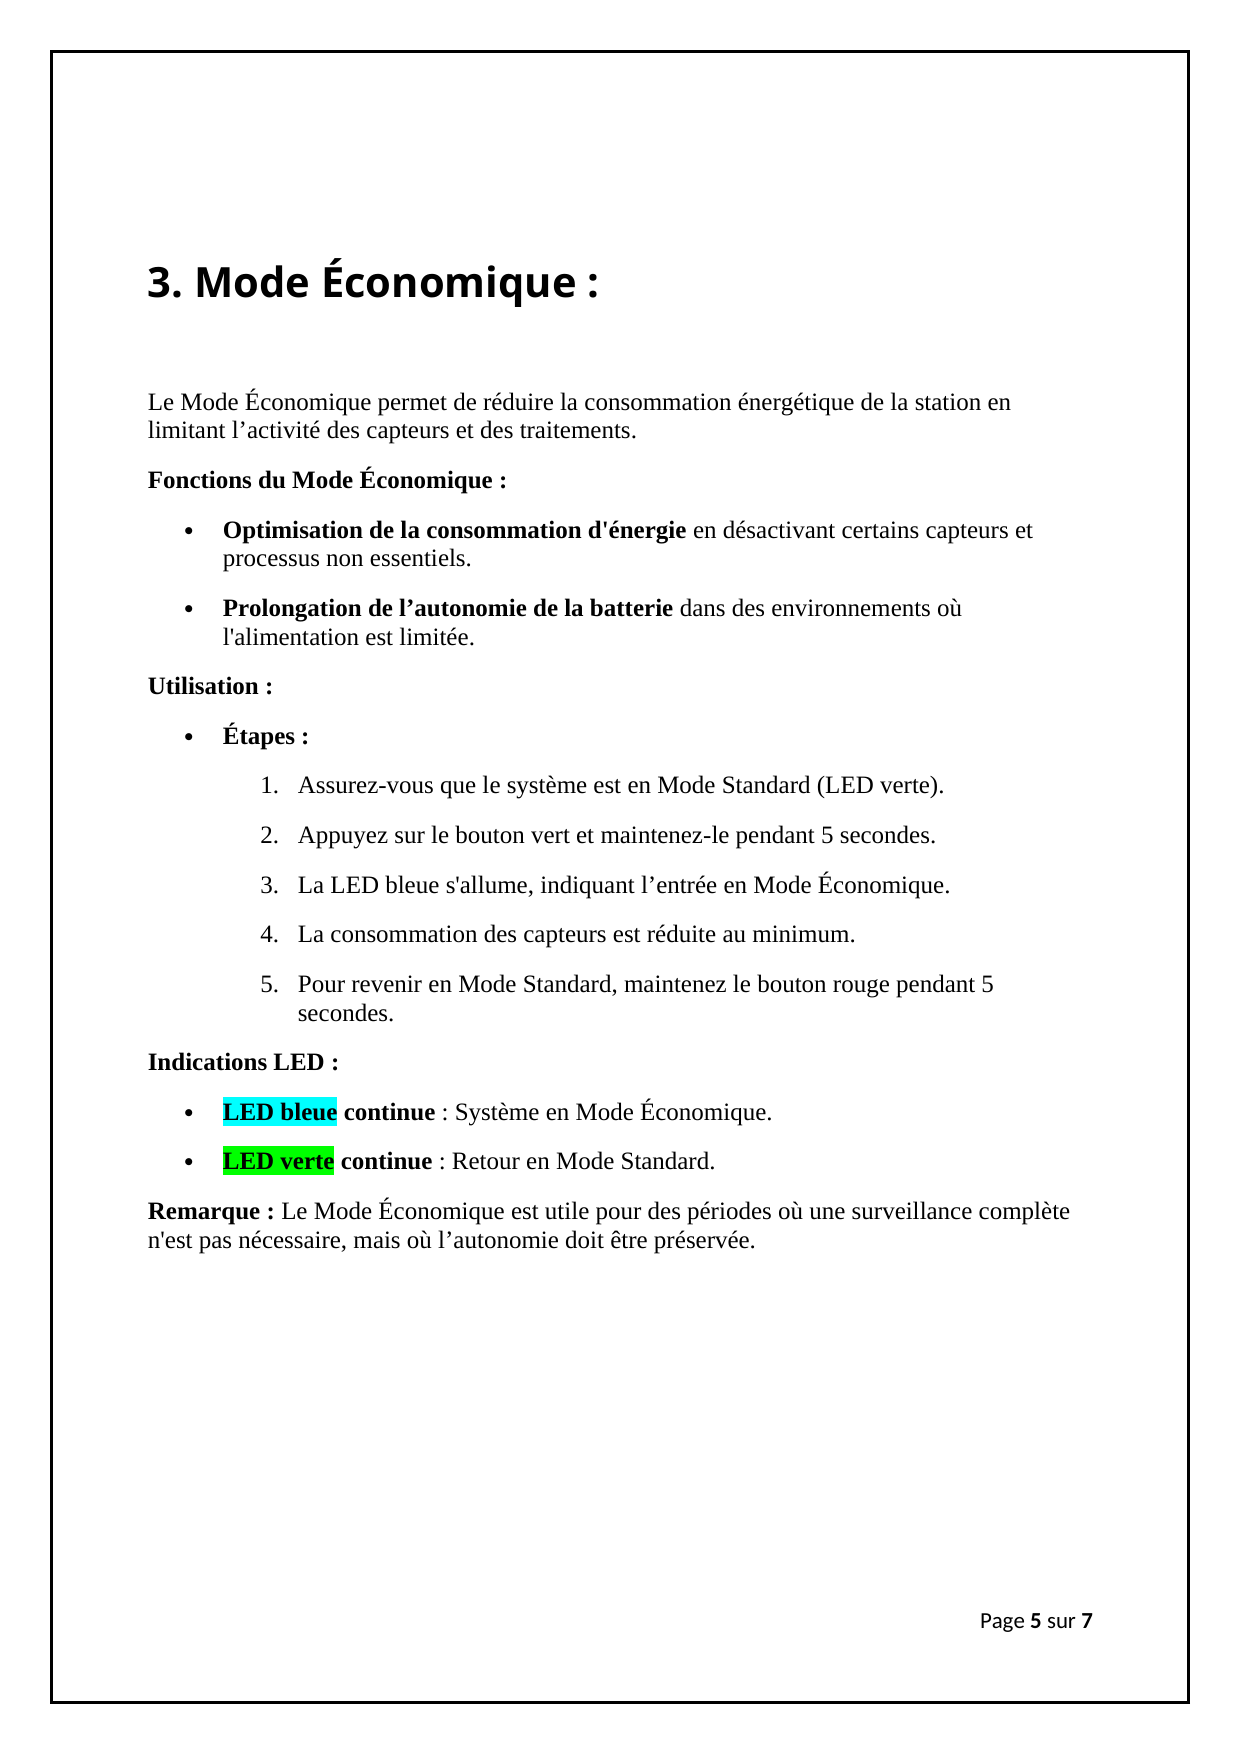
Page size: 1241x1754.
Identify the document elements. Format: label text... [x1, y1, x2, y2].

list Prolongation de l’autonomie de la batterie dans des environnements où l'alimentation est limitée. [185, 593, 1093, 651]
text Fonctions du Mode Économique : [148, 465, 1093, 494]
text Remarque : Le Mode Économique est utile pour des périodes où une surveillance complète n'est pas nécessaire, mais où l’autonomie doit être préservée. [148, 1196, 1093, 1253]
list Optimisation de la consommation d'énergie en désactivant certains capteurs et processus non essentiels. [185, 515, 1093, 572]
list La consommation des capteurs est réduite au minimum. [260, 919, 1093, 948]
list Étapes : [185, 721, 1093, 750]
text 3. Mode Économique : [148, 252, 1093, 309]
list La LED bleue s'allume, indiquant l’entrée en Mode Économique. [260, 870, 1093, 898]
list Appuyez sur le bouton vert et maintenez-le pendant 5 secondes. [260, 820, 1093, 849]
list LED bleue continue : Système en Mode Économique. [185, 1097, 1093, 1126]
text Indications LED : [148, 1047, 1093, 1076]
text Le Mode Économique permet de réduire la consommation énergétique de la station en limitant l’activité des capteurs et des traitements. [148, 330, 1093, 444]
text Utilisation : [148, 671, 1093, 700]
list LED verte continue : Retour en Mode Standard. [185, 1146, 1093, 1175]
list Assurez-vous que le système est en Mode Standard (LED verte). [260, 771, 1093, 799]
list Pour revenir en Mode Standard, maintenez le bouton rouge pendant 5 secondes. [260, 969, 1093, 1026]
